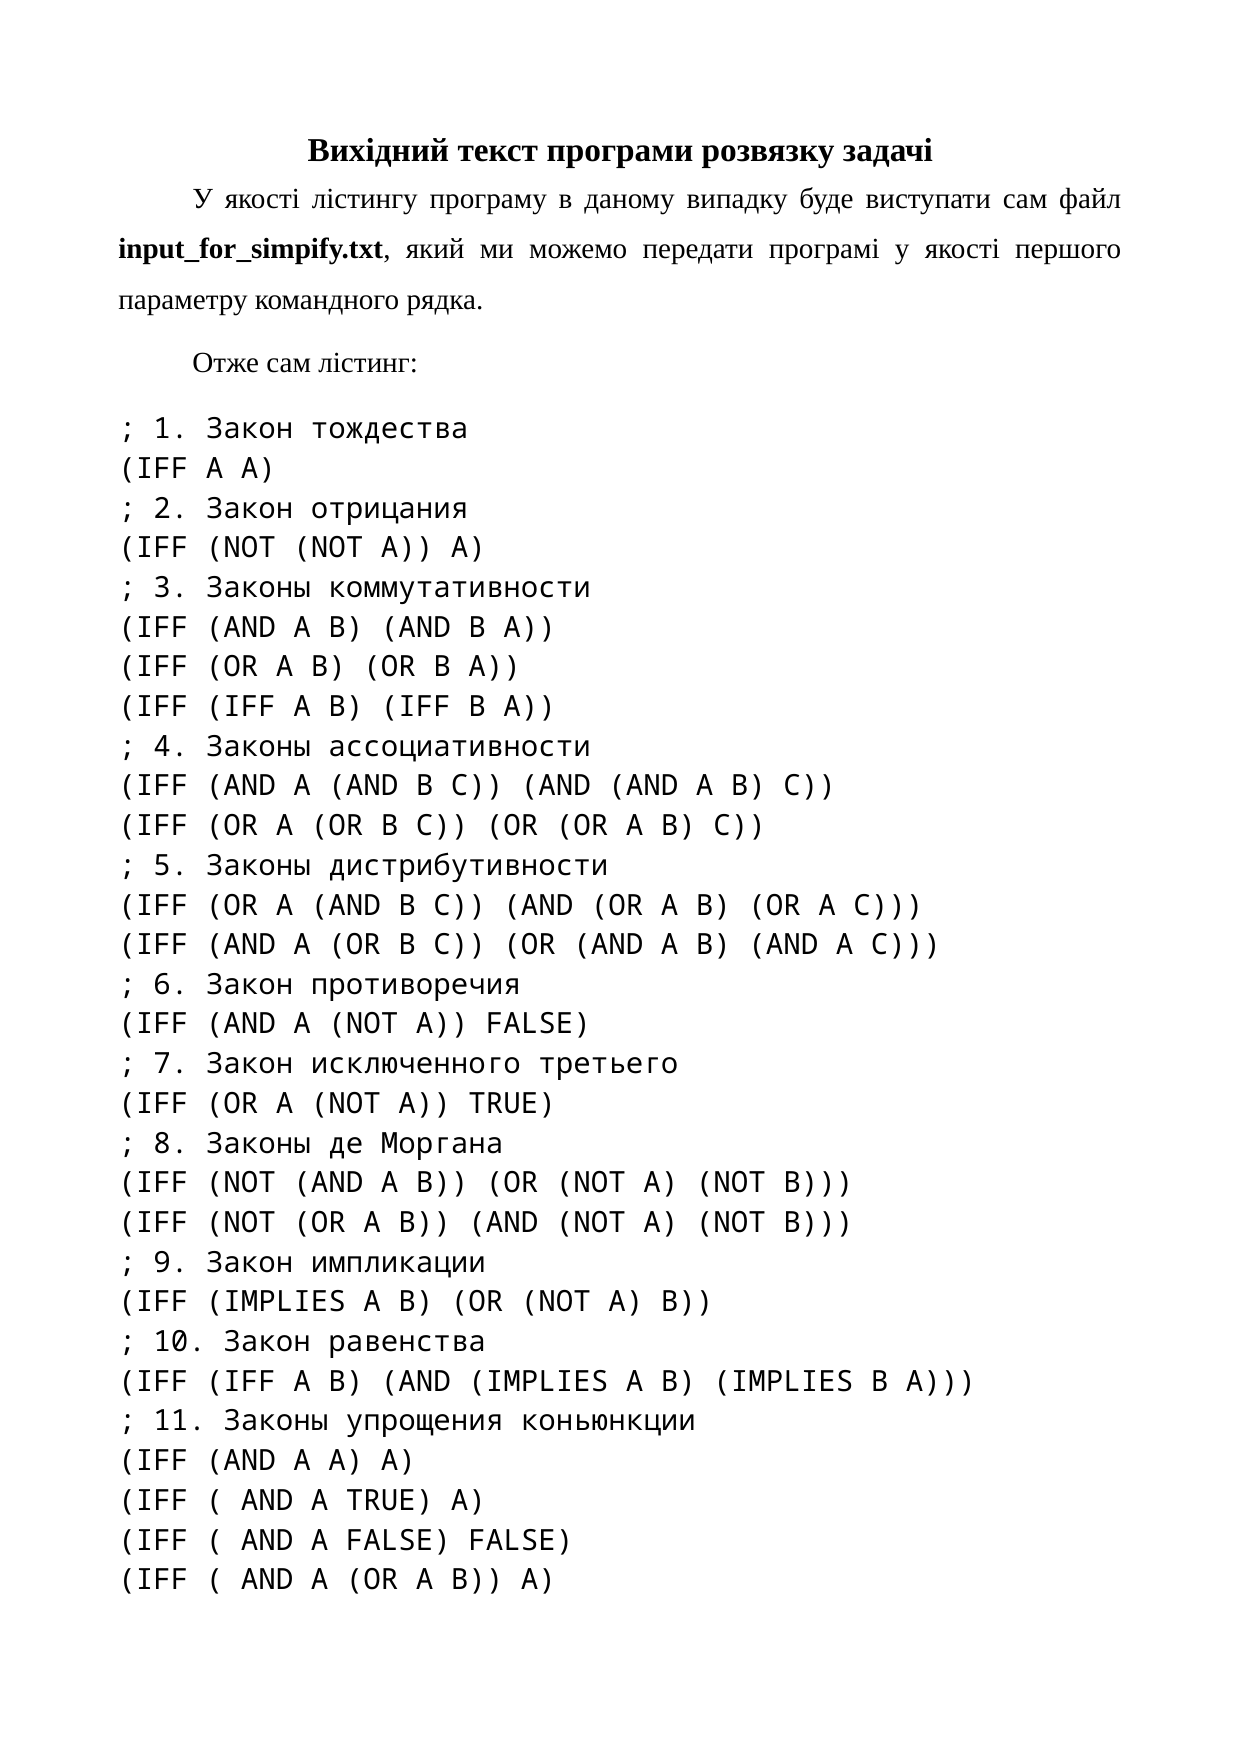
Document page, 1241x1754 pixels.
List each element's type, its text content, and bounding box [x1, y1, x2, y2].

text (IFF ( AND A (OR A B)) A) [118, 1558, 1122, 1598]
text ; 5. Законы дистрибутивности [118, 844, 1122, 884]
text ; 4. Законы ассоциативности [118, 725, 1122, 765]
text (IFF (AND A (OR B C)) (OR (AND A B) (AND A C))) [118, 923, 1122, 963]
text (IFF (OR A (OR B C)) (OR (OR A B) C)) [118, 804, 1122, 844]
text У якості лістингу програму в даному випадку буде виступати сам файл input_for_simpify.txt, який ми можемо передати програмі у якості першого параметру командного рядка. [118, 181, 1122, 315]
text ; 2. Закон отрицания [118, 487, 1122, 527]
text (IFF (IFF A B) (AND (IMPLIES A B) (IMPLIES B A))) [118, 1360, 1122, 1400]
text (IFF (AND A A) A) [118, 1439, 1122, 1479]
text ; 8. Законы де Моргана [118, 1122, 1122, 1162]
text (IFF ( AND A FALSE) FALSE) [118, 1519, 1122, 1558]
text (IFF (AND A (NOT A)) FALSE) [118, 1003, 1122, 1042]
text (IFF (IMPLIES A B) (OR (NOT A) B)) [118, 1281, 1122, 1320]
text (IFF ( AND A TRUE) A) [118, 1479, 1122, 1519]
text (IFF (NOT (OR A B)) (AND (NOT A) (NOT B))) [118, 1201, 1122, 1241]
text (IFF (OR A B) (OR B A)) [118, 646, 1122, 685]
text ; 7. Закон исключенного третьего [118, 1042, 1122, 1082]
text (IFF (IFF A B) (IFF B A)) [118, 685, 1122, 725]
text ; 3. Законы коммутативности [118, 566, 1122, 606]
text (IFF (NOT (NOT A)) A) [118, 527, 1122, 566]
text ; 9. Закон импликации [118, 1241, 1122, 1281]
text (IFF (AND A B) (AND B A)) [118, 606, 1122, 646]
text (IFF A A) [118, 447, 1122, 487]
text (IFF (OR A (AND B C)) (AND (OR A B) (OR A C))) [118, 884, 1122, 923]
text (IFF (OR A (NOT A)) TRUE) [118, 1082, 1122, 1122]
text ; 6. Закон противоречия [118, 963, 1122, 1003]
text (IFF (NOT (AND A B)) (OR (NOT A) (NOT B))) [118, 1162, 1122, 1201]
text ; 10. Закон равенства [118, 1320, 1122, 1360]
subtitle Вихідний текст програми розвязку задачі [118, 131, 1122, 169]
text (IFF (AND A (AND B C)) (AND (AND A B) C)) [118, 765, 1122, 804]
text Отже сам лістинг: [118, 345, 1122, 378]
text ; 11. Законы упрощения коньюнкции [118, 1400, 1122, 1439]
text ; 1. Закон тождества [118, 407, 1122, 447]
